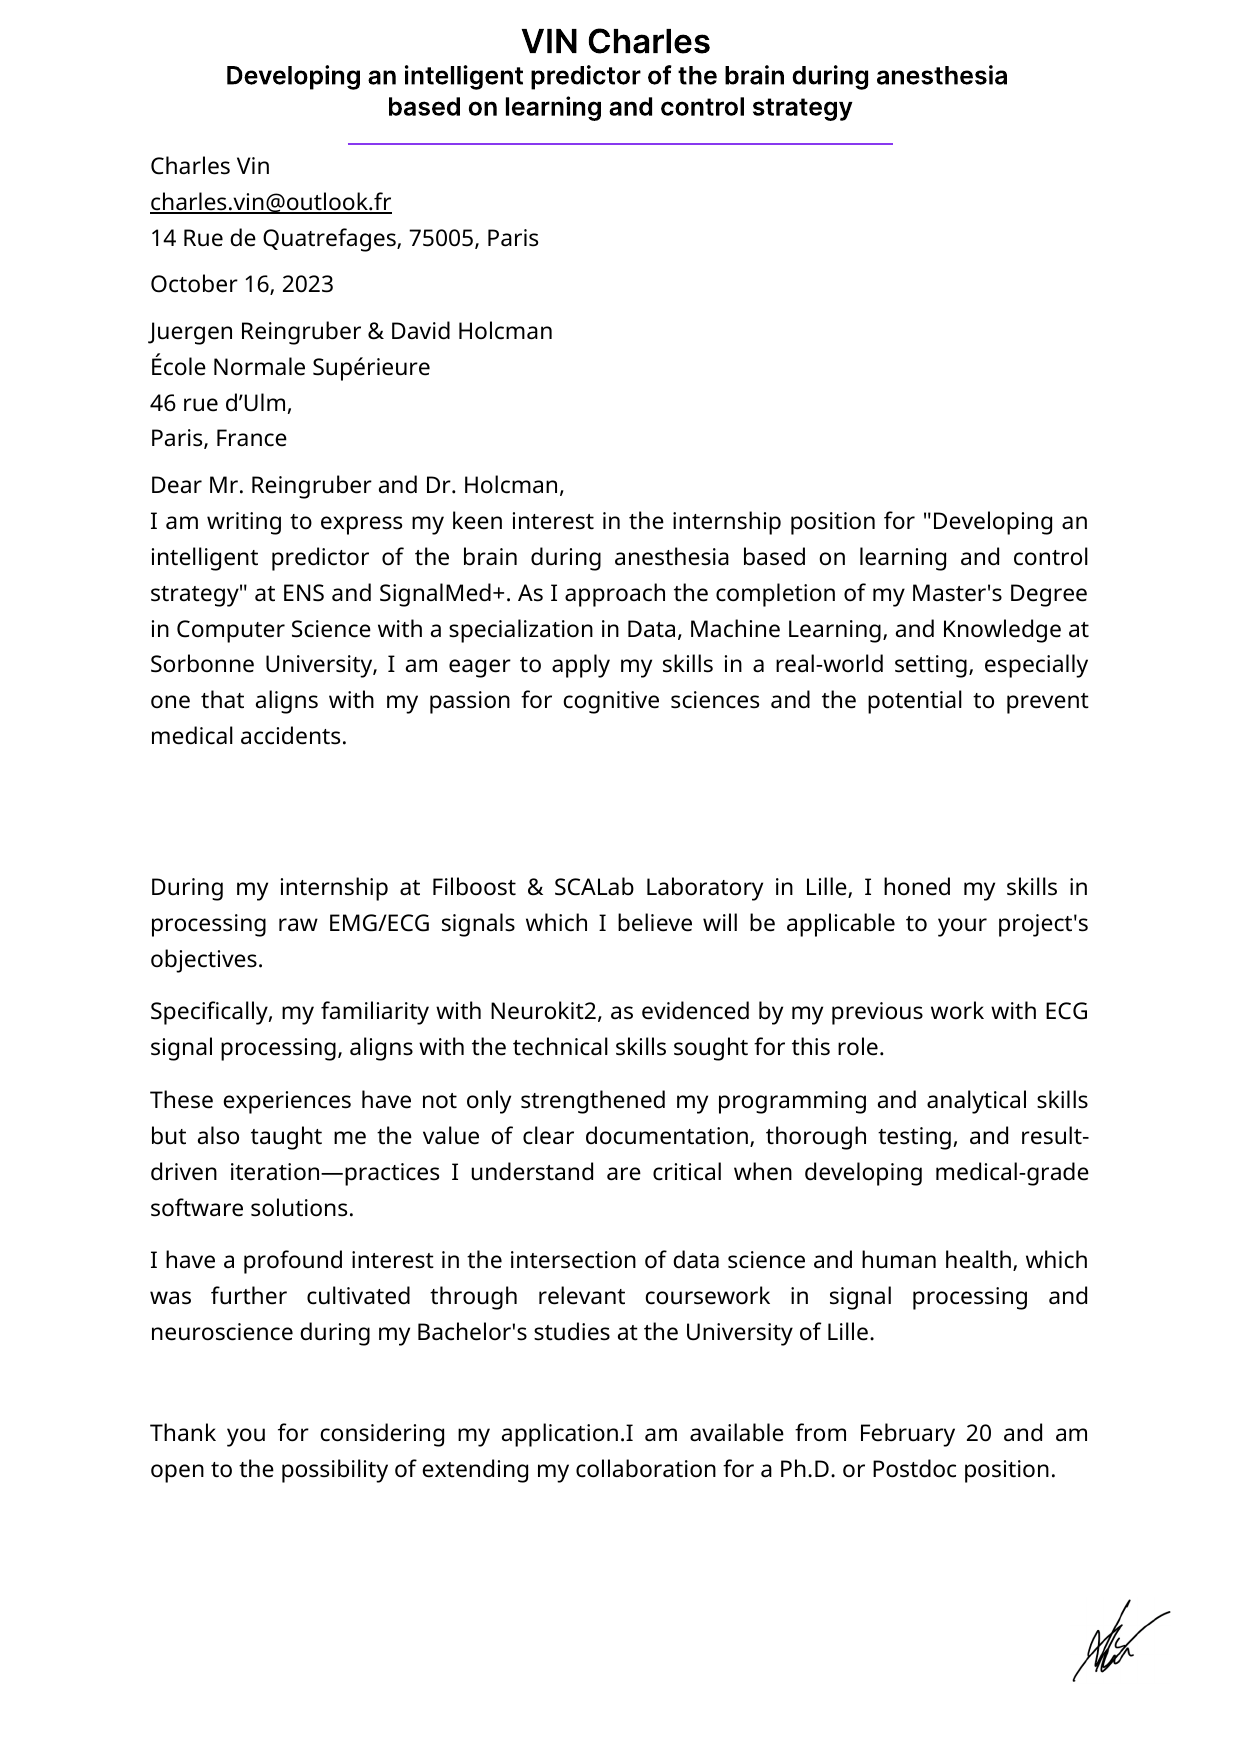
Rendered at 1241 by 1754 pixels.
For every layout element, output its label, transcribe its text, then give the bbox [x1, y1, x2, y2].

picture [1070, 1597, 1172, 1684]
text Charles Vin charles.vin@outlook.fr 14 Rue de Quatrefages, 75005, Paris [150, 150, 1090, 253]
text Dear Mr. Reingruber and Dr. Holcman, I am writing to express my keen interest in the internship position for "Developing an intelligent predictor of the brain during anesthesia based on learning and control strategy" at ENS and SignalMed+. As I approach the completion of my Master's Degree in Computer Science with a specialization in Data, Machine Learning, and Knowledge at Sorbonne University, I am eager to apply my skills in a real-world setting, especially one that aligns with my passion for cognitive sciences and the potential to prevent medical accidents. [150, 469, 1090, 752]
text October 16, 2023 [150, 268, 1090, 299]
text Specifically, my familiarity with Neurokit2, as evidenced by my previous work with ECG signal processing, aligns with the technical skills sought for this role. [150, 995, 1090, 1062]
text Juergen Reingruber & David Holcman École Normale Supérieure 46 rue d’Ulm, Paris, France [150, 314, 1090, 454]
text I have a profound interest in the intersection of data science and human health, which was further cultivated through relevant coursework in signal processing and neuroscience during my Bachelor's studies at the University of Lille. [150, 1244, 1090, 1347]
text These experiences have not only strengthened my programming and analytical skills but also taught me the value of clear documentation, thorough testing, and result-driven iteration—practices I understand are critical when developing medical-grade software solutions. [150, 1084, 1090, 1223]
text During my internship at Filboost & SCALab Laboratory in Lille, I honed my skills in processing raw EMG/ECG signals which I believe will be applicable to your project's objectives. [150, 871, 1090, 974]
text Thank you for considering my application.I am available from February 20 and am open to the possibility of extending my collaboration for a Ph.D. or Postdoc position. [150, 1417, 1090, 1484]
